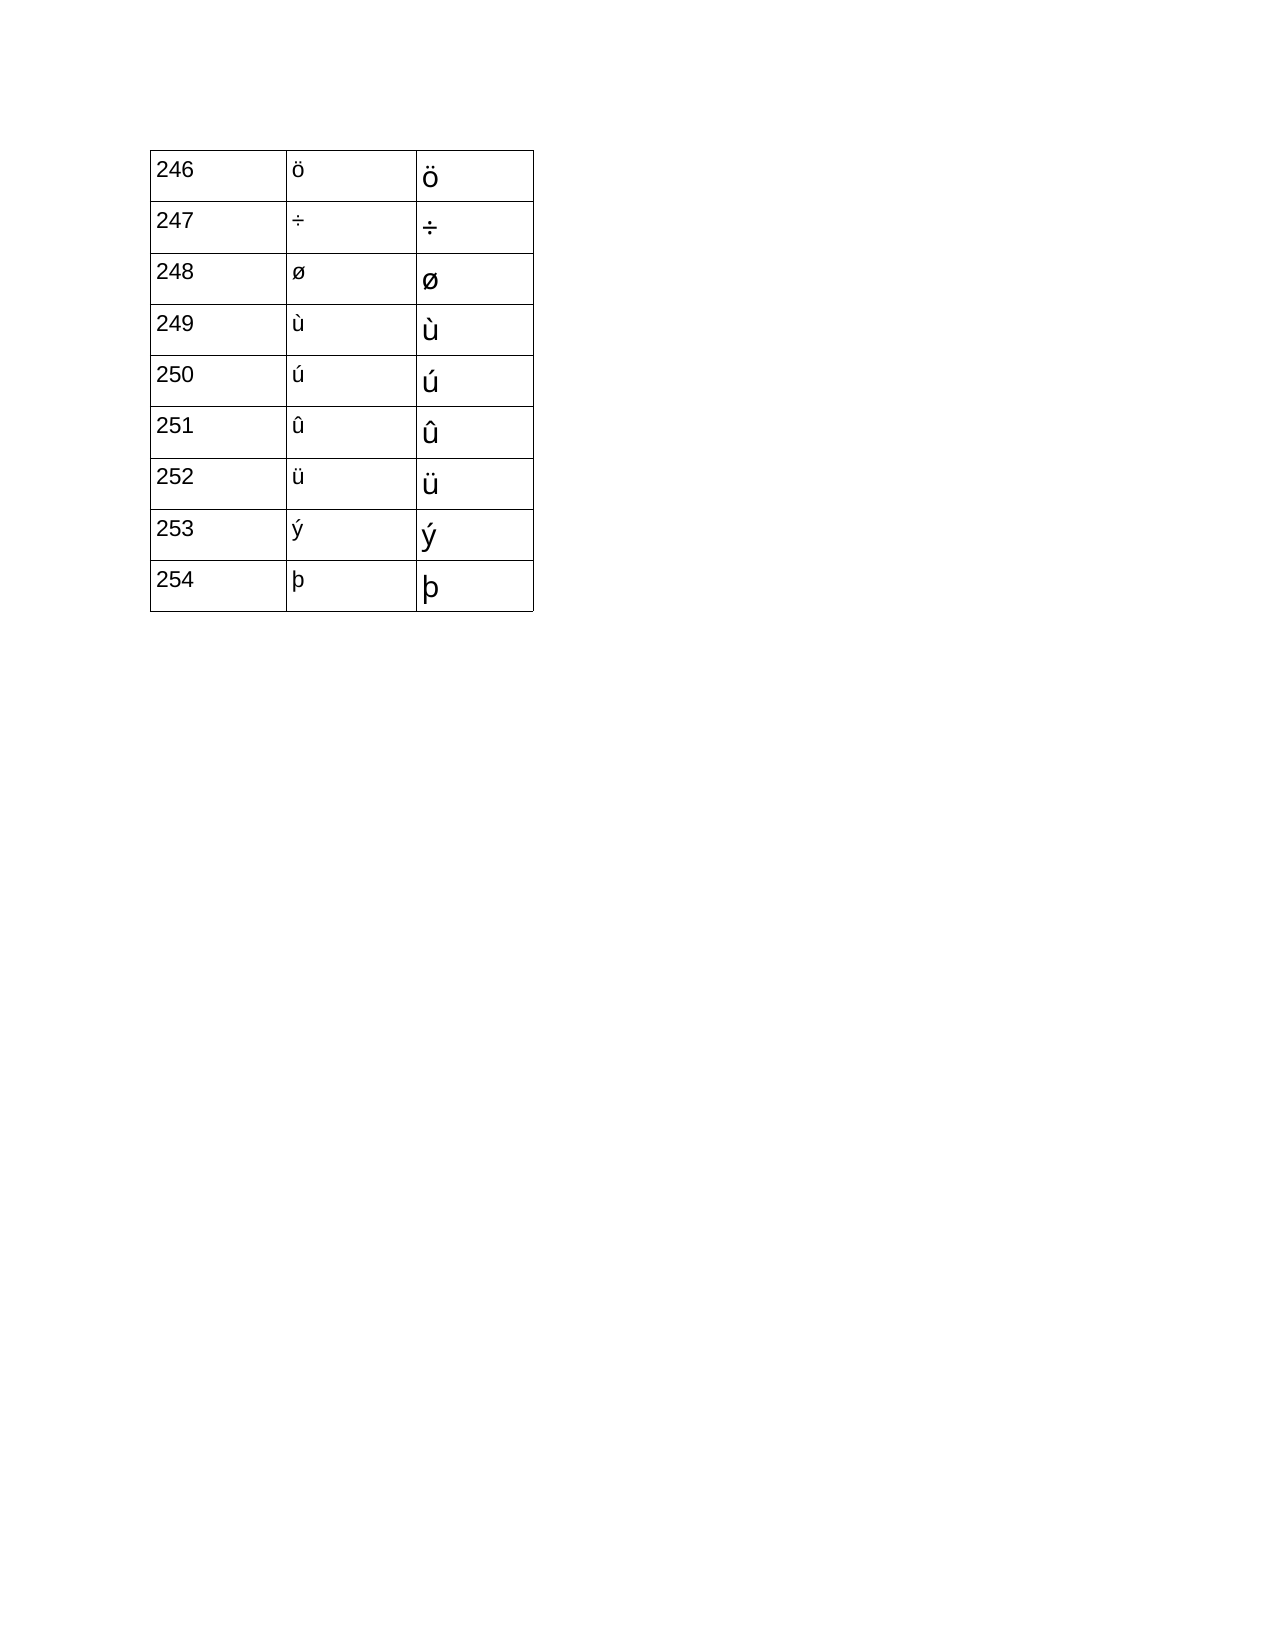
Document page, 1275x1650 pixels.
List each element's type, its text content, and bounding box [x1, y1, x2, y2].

table_cell 250 [151, 356, 286, 406]
table_cell 247 [151, 202, 286, 252]
table_cell ø [287, 254, 416, 304]
table_cell û [287, 407, 416, 457]
table_cell 251 [151, 407, 286, 457]
table_cell ü [417, 459, 533, 509]
table_cell ý [287, 510, 416, 560]
table_cell þ [417, 561, 533, 611]
table_cell ù [287, 305, 416, 355]
table_cell 246 [151, 151, 286, 201]
table_cell 253 [151, 510, 286, 560]
table_cell û [417, 407, 533, 457]
table_cell ù [417, 305, 533, 355]
table_cell 249 [151, 305, 286, 355]
table_cell 254 [151, 561, 286, 611]
table_cell ö [417, 151, 533, 201]
table_cell ÷ [417, 202, 533, 252]
table_cell ú [417, 356, 533, 406]
table_cell 248 [151, 254, 286, 304]
table_cell ö [287, 151, 416, 201]
table_cell 252 [151, 459, 286, 509]
table_cell ÷ [287, 202, 416, 252]
table_cell ü [287, 459, 416, 509]
table_cell þ [287, 561, 416, 611]
table_cell ø [417, 254, 533, 304]
table_cell ú [287, 356, 416, 406]
table_cell ý [417, 510, 533, 560]
